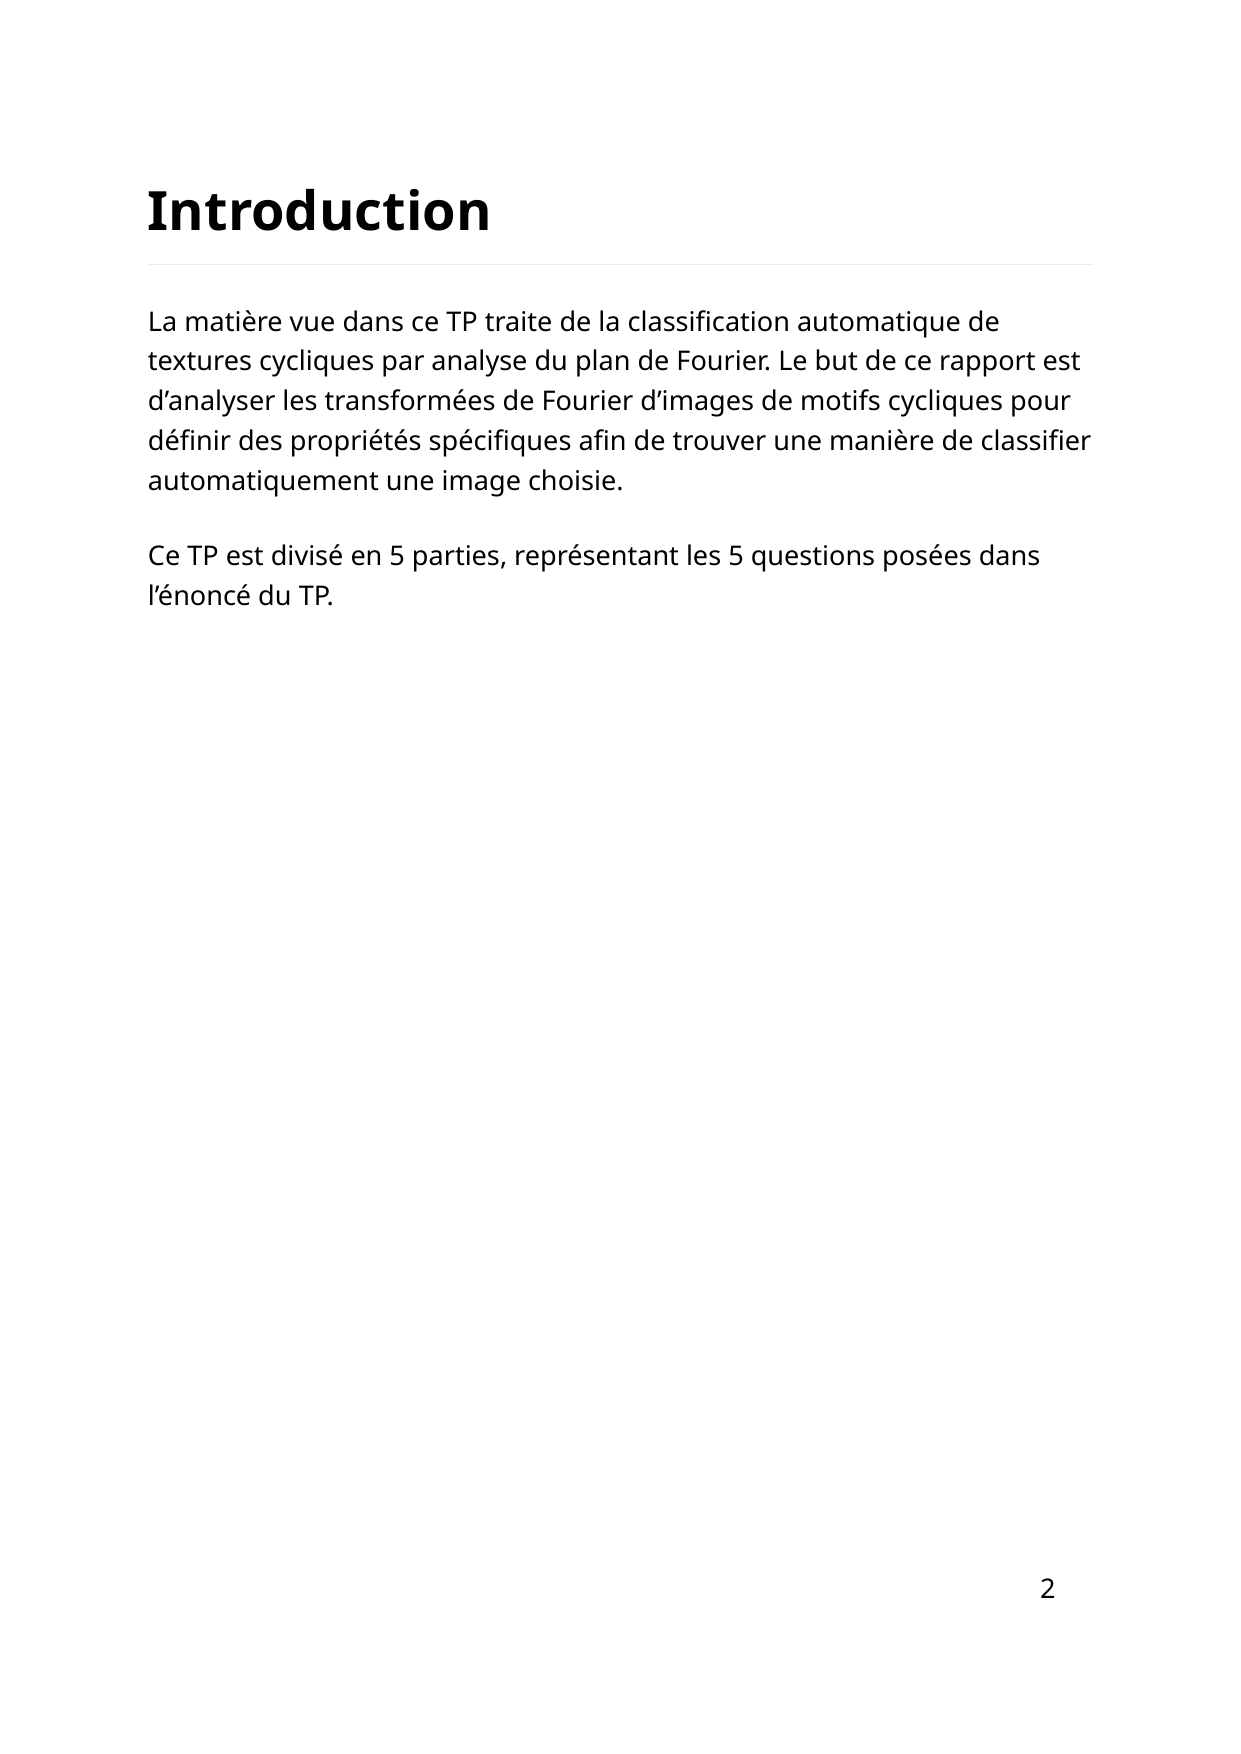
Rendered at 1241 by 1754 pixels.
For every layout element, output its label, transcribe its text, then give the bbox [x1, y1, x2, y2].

text Ce TP est divisé en 5 parties, représentant les 5 questions posées dans l’énoncé du TP. [148, 536, 1093, 613]
text La matière vue dans ce TP traite de la classification automatique de textures cycliques par analyse du plan de Fourier. Le but de ce rapport est d’analyser les transformées de Fourier d’images de motifs cycliques pour définir des propriétés spécifiques afin de trouver une manière de classifier automatiquement une image choisie. [148, 302, 1093, 498]
subtitle Introduction [148, 173, 1093, 264]
